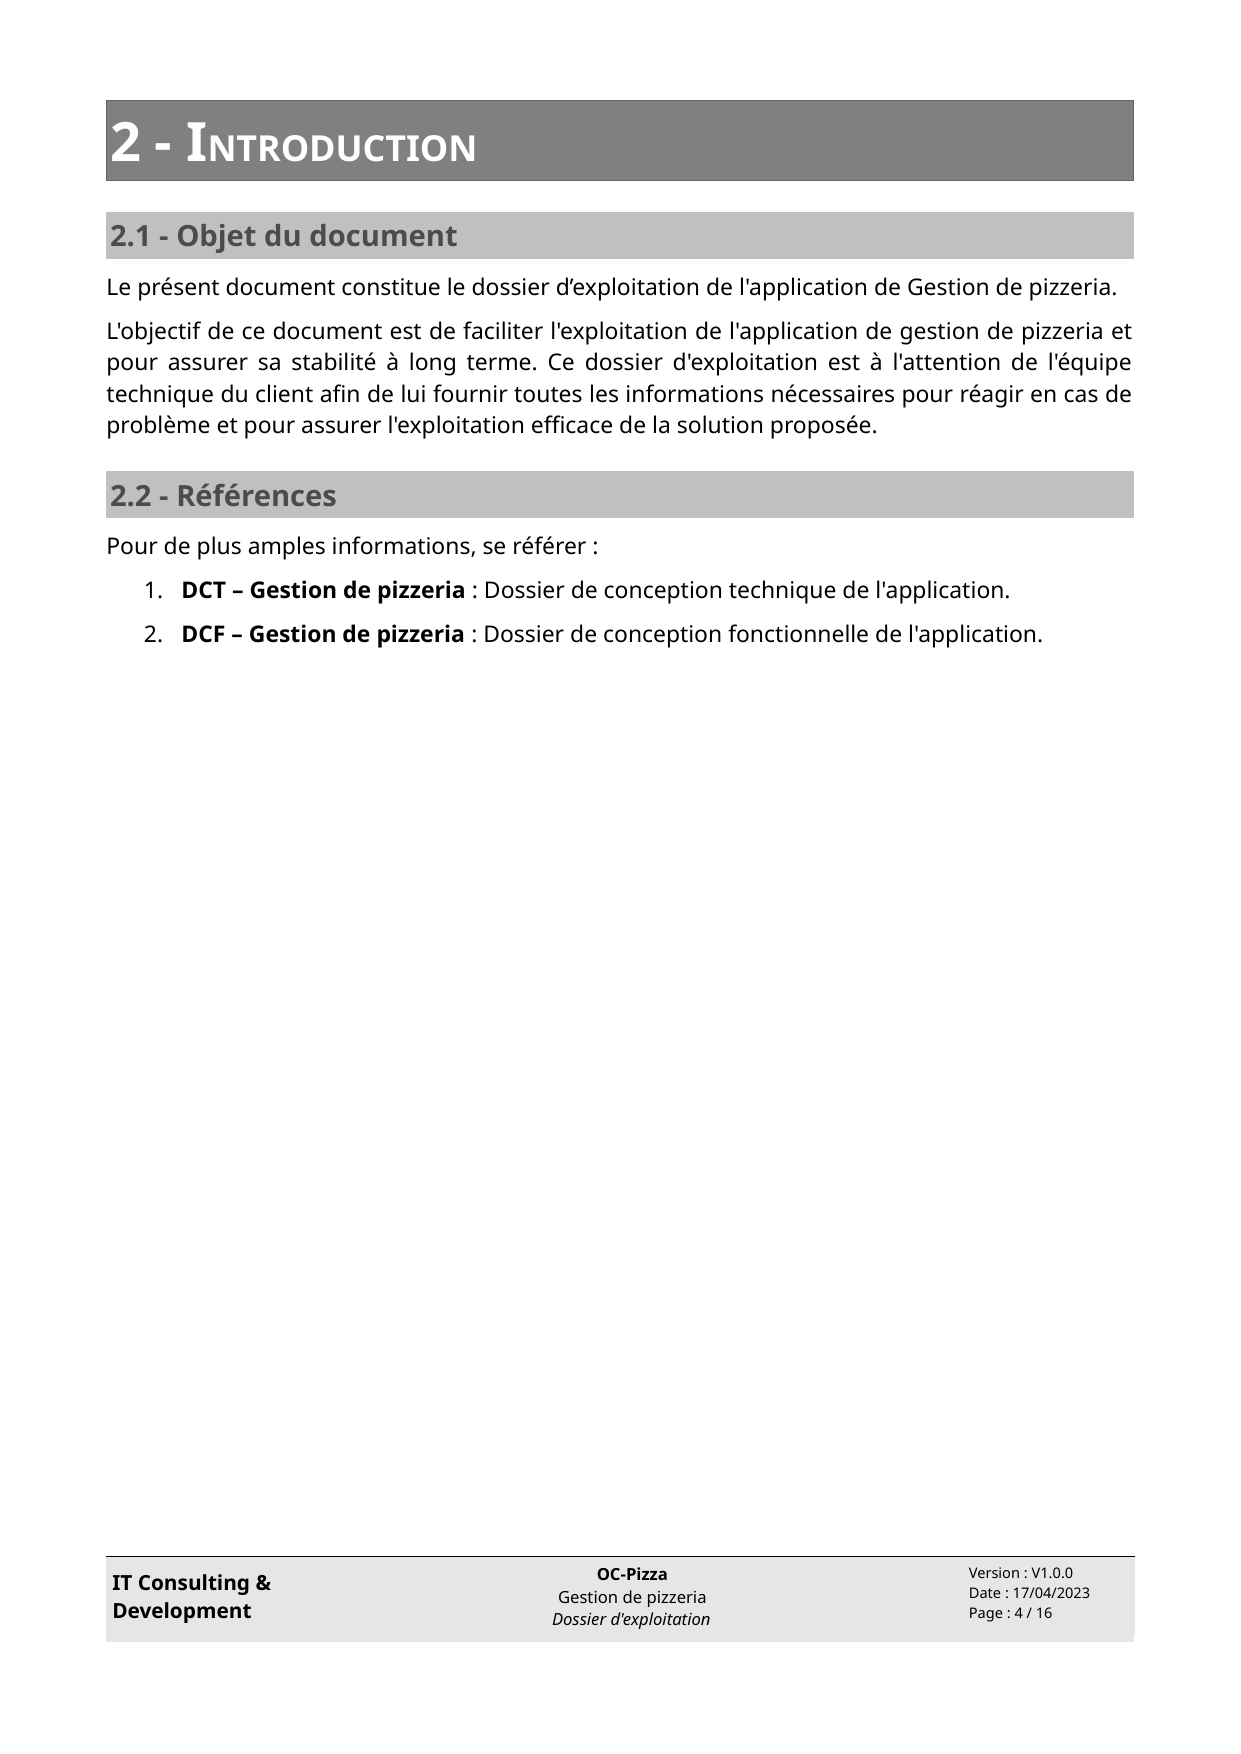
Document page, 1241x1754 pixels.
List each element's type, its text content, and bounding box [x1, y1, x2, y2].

list DCF – Gestion de pizzeria : Dossier de conception fonctionnelle de l'application. [144, 618, 1134, 649]
text Pour de plus amples informations, se référer : [106, 530, 1134, 562]
text L'objectif de ce document est de faciliter l'exploitation de l'application de gestion de pizzeria et pour assurer sa stabilité à long terme. Ce dossier d'exploitation est à l'attention de l'équipe technique du client afin de lui fournir toutes les informations nécessaires pour réagir en cas de problème et pour assurer l'exploitation efficace de la solution proposée. [106, 315, 1134, 440]
subtitle Références [107, 473, 1133, 517]
subtitle Introduction [107, 101, 1133, 180]
list DCT – Gestion de pizzeria : Dossier de conception technique de l'application. [144, 574, 1134, 605]
subtitle Objet du document [107, 213, 1133, 258]
text Le présent document constitue le dossier d’exploitation de l'application de Gestion de pizzeria. [106, 271, 1134, 302]
